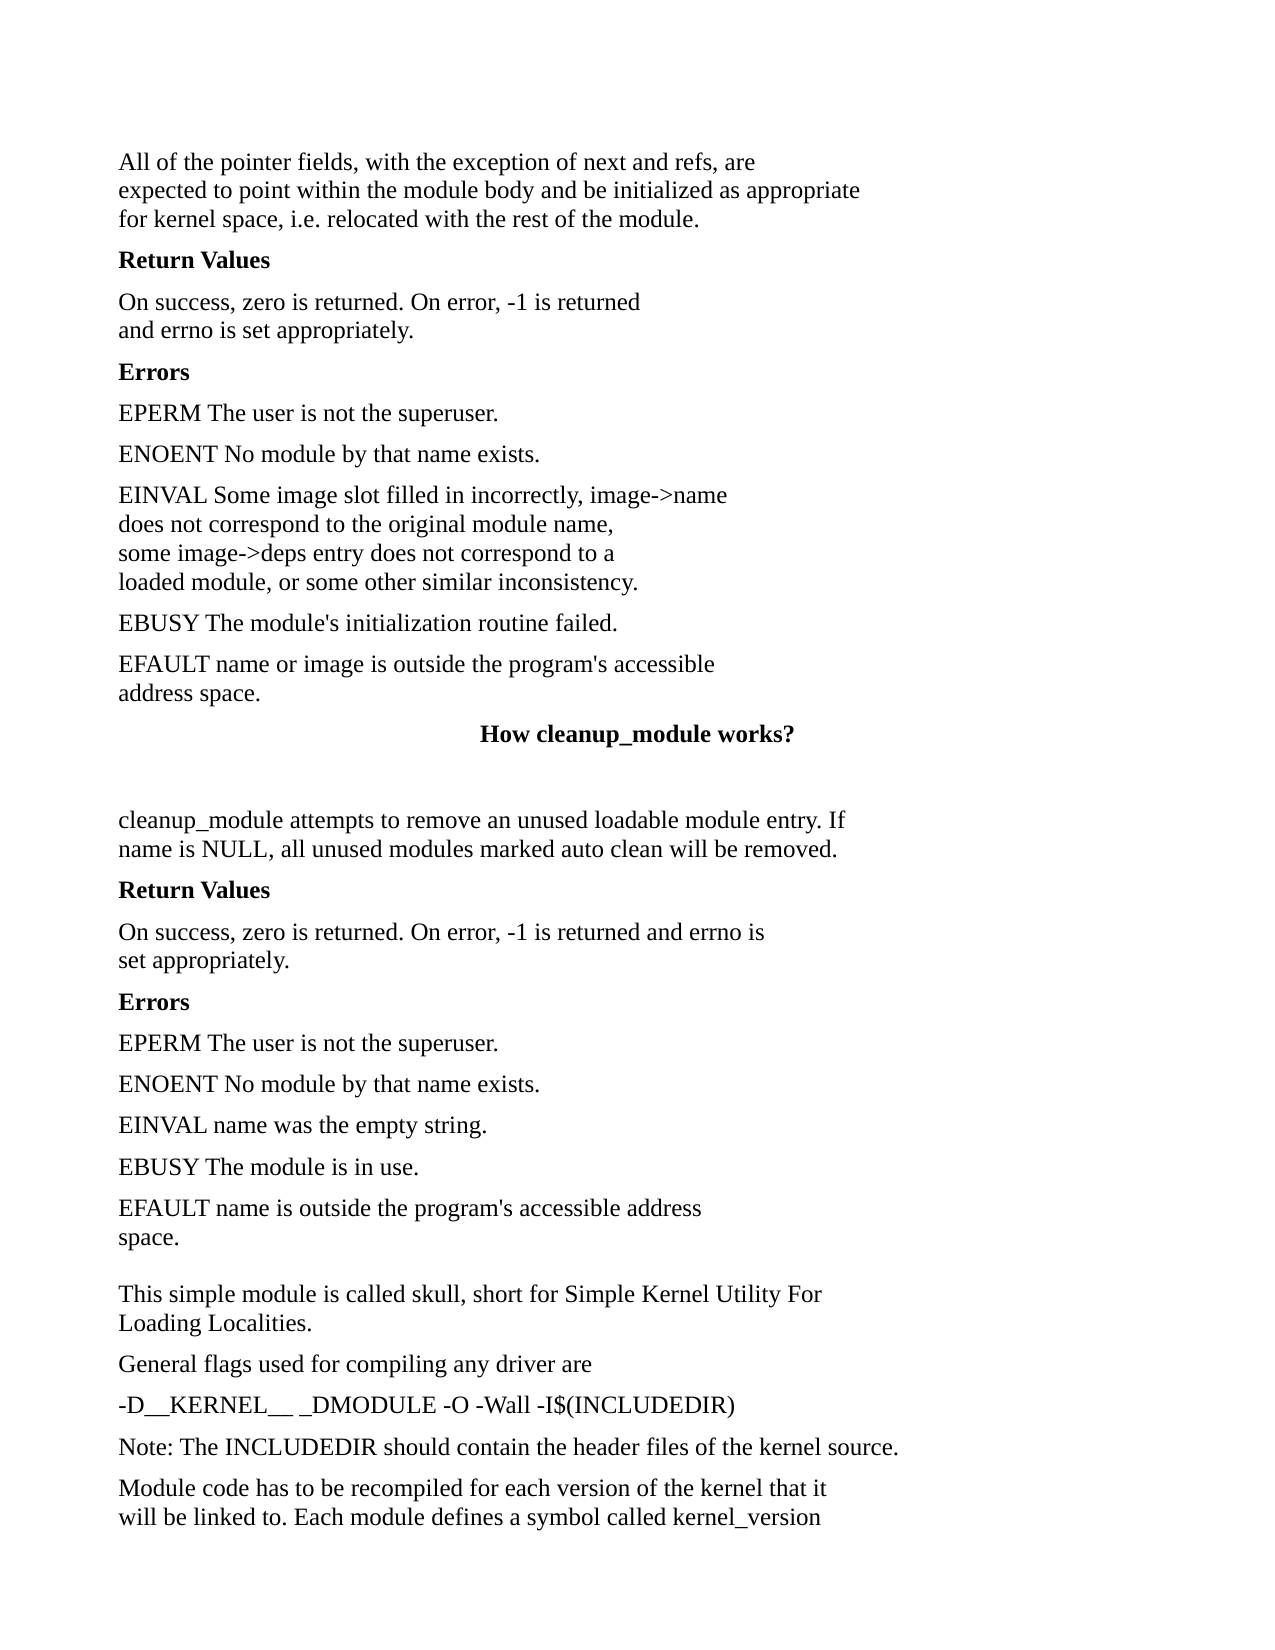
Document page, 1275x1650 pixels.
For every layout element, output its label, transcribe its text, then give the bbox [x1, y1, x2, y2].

text How cleanup_module works? [118, 719, 1157, 748]
text All of the pointer fields, with the exception of next and refs, are expected to point within the module body and be initialized as appropriate for kernel space, i.e. relocated with the rest of the module. [118, 118, 1157, 233]
text Return Values [118, 246, 1157, 274]
text ENOENT No module by that name exists. [118, 439, 1157, 468]
text On success, zero is returned. On error, -1 is returned and errno is set appropriately. [118, 287, 1157, 344]
text -D__KERNEL__ _DMODULE -O -Wall -I$(INCLUDEDIR) [118, 1391, 1157, 1419]
text EFAULT name or image is outside the program's accessible address space. [118, 649, 1157, 707]
text Errors [118, 987, 1157, 1016]
text General flags used for compiling any driver are [118, 1349, 1157, 1378]
text Errors [118, 357, 1157, 386]
text On success, zero is returned. On error, -1 is returned and errno is set appropriately. [118, 917, 1157, 974]
text Module code has to be recompiled for each version of the kernel that it will be linked to. Each module defines a symbol called kernel_version [118, 1473, 1157, 1531]
text Return Values [118, 876, 1157, 904]
text ENOENT No module by that name exists. [118, 1069, 1157, 1098]
text EFAULT name is outside the program's accessible address space. This simple module is called skull, short for Simple Kernel Utility For Loading Localities. [118, 1193, 1157, 1337]
text EBUSY The module's initialization routine failed. [118, 608, 1157, 637]
text EINVAL name was the empty string. [118, 1111, 1157, 1139]
text cleanup_module attempts to remove an unused loadable module entry. If name is NULL, all unused modules marked auto clean will be removed. [118, 748, 1157, 863]
text Note: The INCLUDEDIR should contain the header files of the kernel source. [118, 1432, 1157, 1461]
text EBUSY The module is in use. [118, 1152, 1157, 1181]
text EPERM The user is not the superuser. [118, 398, 1157, 427]
text EPERM The user is not the superuser. [118, 1028, 1157, 1057]
text EINVAL Some image slot filled in incorrectly, image->name does not correspond to the original module name, some image->deps entry does not correspond to a loaded module, or some other similar inconsistency. [118, 481, 1157, 596]
